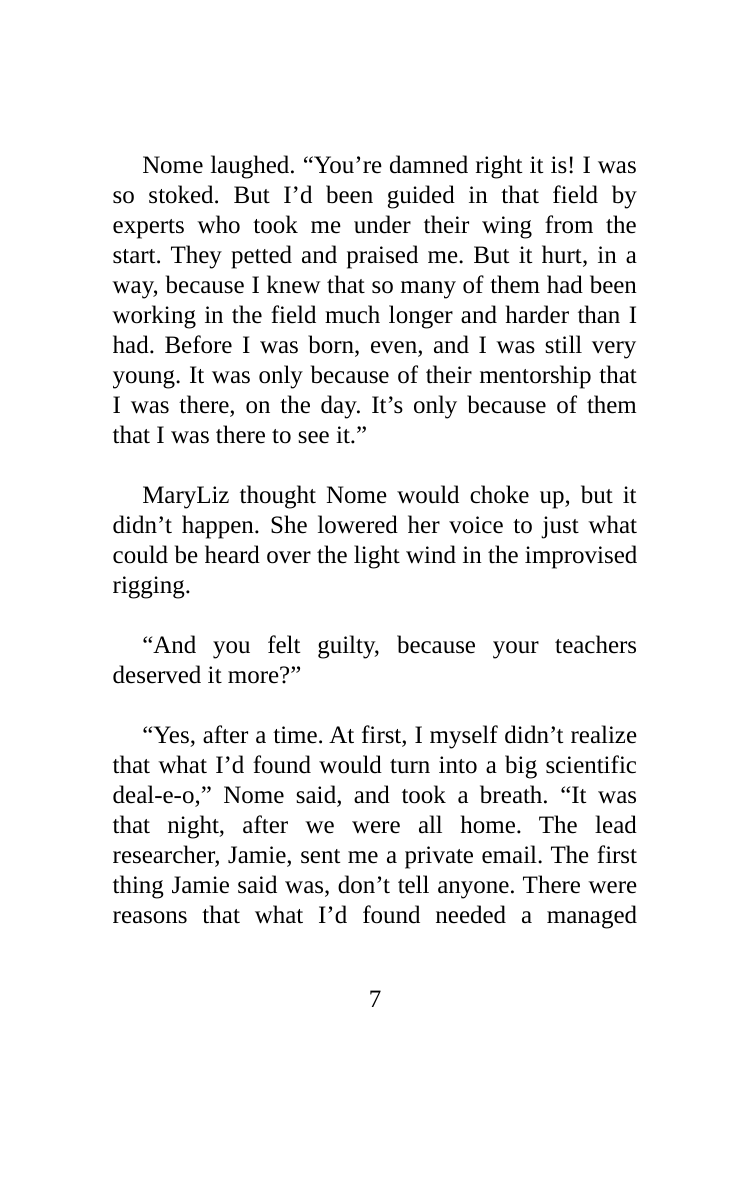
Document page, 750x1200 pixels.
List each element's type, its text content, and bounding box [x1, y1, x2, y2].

text “And you felt guilty, because your teachers deserved it more?” [112, 630, 637, 690]
text Nome laughed. “You’re damned right it is! I was so stoked. But I’d been guided in that field by experts who took me under their wing from the start. They petted and praised me. But it hurt, in a way, because I knew that so many of them had been working in the field much longer and harder than I had. Before I was born, even, and I was still very young. It was only because of their mentorship that I was there, on the day. It’s only because of them that I was there to see it.” [112, 150, 637, 450]
text MaryLiz thought Nome would choke up, but it didn’t happen. She lowered her voice to just what could be heard over the light wind in the improvised rigging. [112, 480, 637, 600]
text “Yes, after a time. At first, I myself didn’t realize that what I’d found would turn into a big scientific deal-e-o,” Nome said, and took a breath. “It was that night, after we were all home. The lead researcher, Jamie, sent me a private email. The first thing Jamie said was, don’t tell anyone. There were reasons that what I’d found needed a managed [112, 720, 637, 930]
